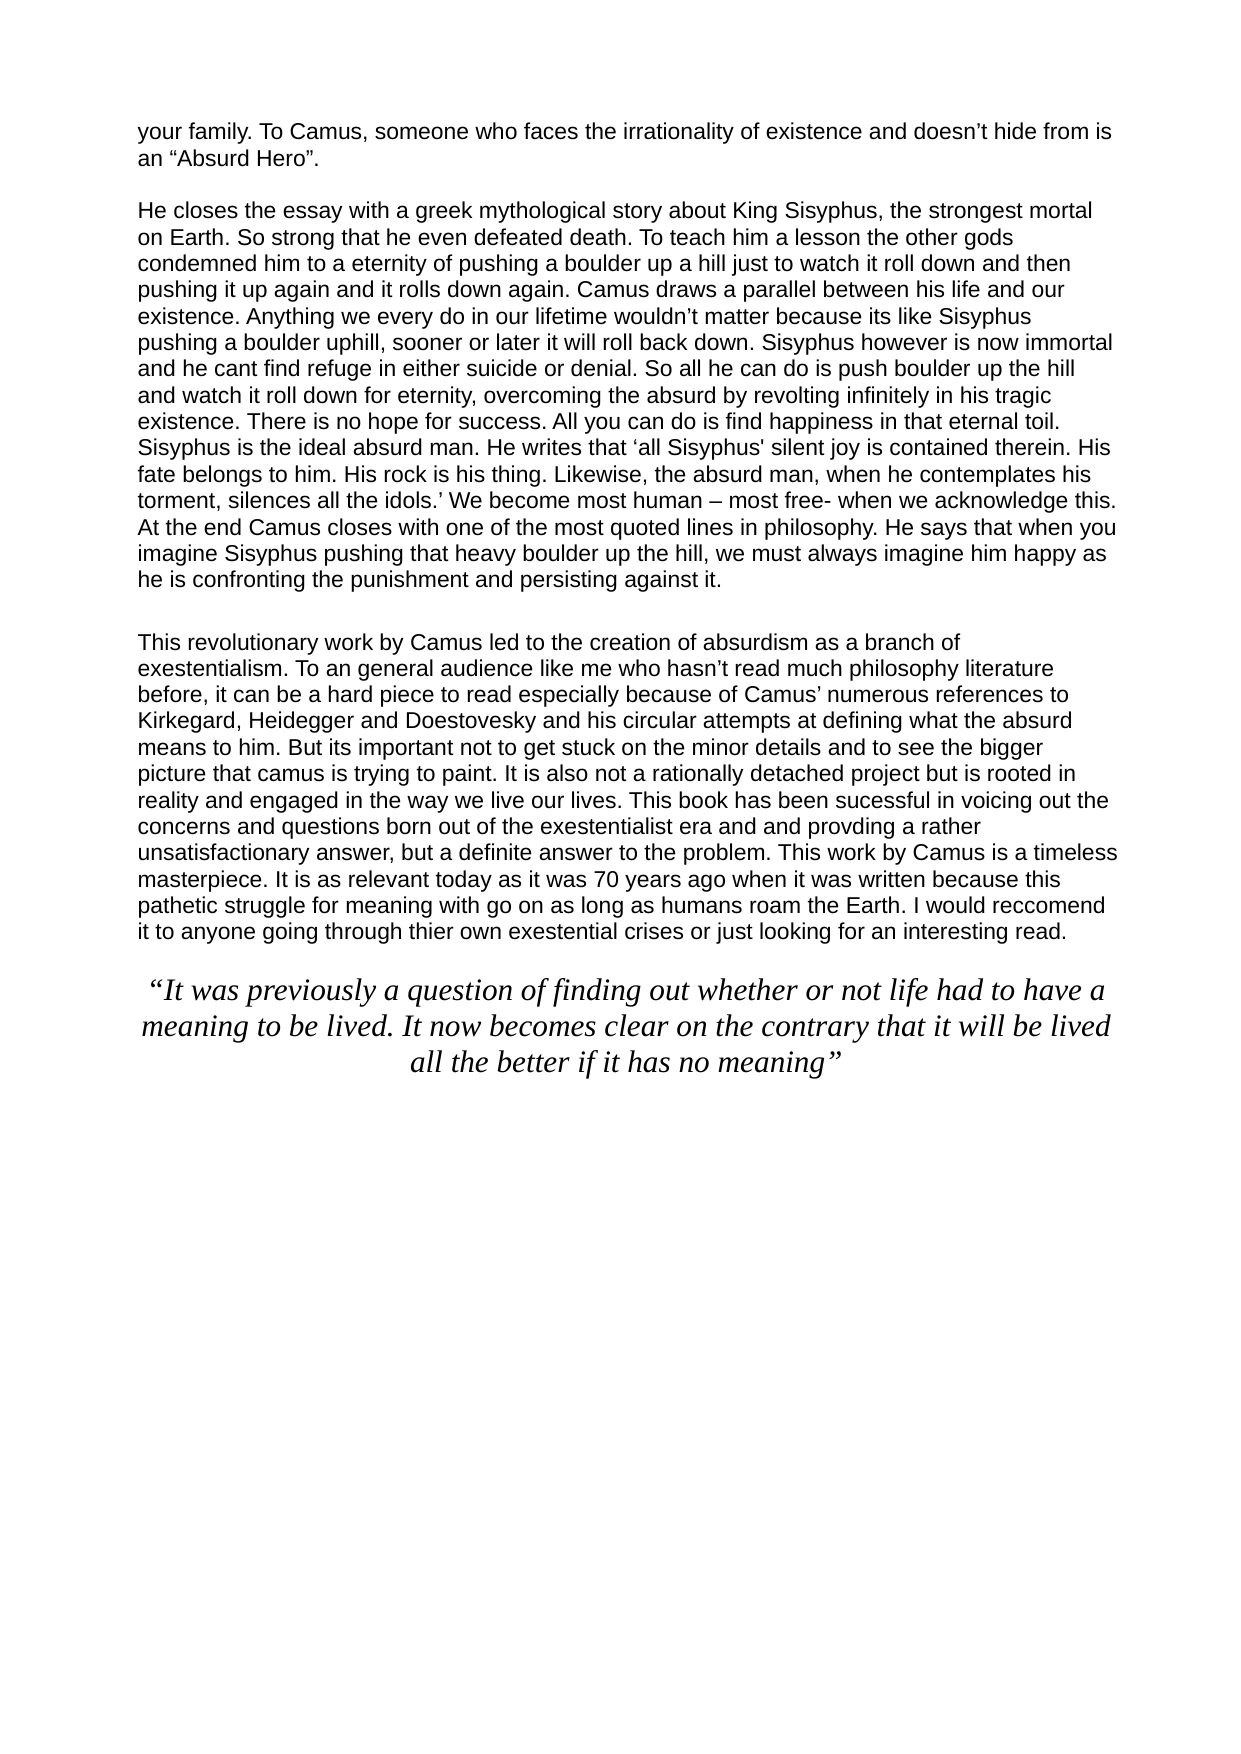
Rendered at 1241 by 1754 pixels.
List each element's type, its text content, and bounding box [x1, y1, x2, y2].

text masterpiece. It is as relevant today as it was 70 years ago when it was written because this pathetic struggle for meaning with go on as long as humans roam the Earth. I would reccomend it to anyone going through thier own exestential crises or just looking for an interesting read. [137, 866, 1118, 945]
text He closes the essay with a greek mythological story about King Sisyphus, the strongest mortal on Earth. So strong that he even defeated death. To teach him a lesson the other gods condemned him to a eternity of pushing a boulder up a hill just to watch it roll down and then pushing it up again and it rolls down again. Camus draws a parallel between his life and our existence. Anything we every do in our lifetime wouldn’t matter because its like Sisyphus pushing a boulder uphill, sooner or later it will roll back down. Sisyphus however is now immortal and he cant find refuge in either suicide or denial. So all he can do is push boulder up the hill and watch it roll down for eternity, overcoming the absurd by revolting infinitely in his tragic existence. There is no hope for success. All you can do is find happiness in that eternal toil. Sisyphus is the ideal absurd man. He writes that ‘all Sisyphus' silent joy is contained therein. His fate belongs to him. His rock is his thing. Likewise, the absurd man, when he contemplates his torment, silences all the idols.’ We become most human – most free- when we acknowledge this. At the end Camus closes with one of the most quoted lines in philosophy. He says that when you imagine Sisyphus pushing that heavy boulder up the hill, we must always imagine him happy as he is confronting the punishment and persisting against it. [137, 197, 1118, 592]
text your family. To Camus, someone who faces the irrationality of existence and doesn’t hide from is an “Absurd Hero”. [137, 118, 1118, 171]
text This revolutionary work by Camus led to the creation of absurdism as a branch of exestentialism. To an general audience like me who hasn’t read much philosophy literature before, it can be a hard piece to read especially because of Camus’ numerous references to Kirkegard, Heidegger and Doestovesky and his circular attempts at defining what the absurd means to him. But its important not to get stuck on the minor details and to see the bigger picture that camus is trying to paint. It is also not a rationally detached project but is rooted in reality and engaged in the way we live our lives. This book has been sucessful in voicing out the concerns and questions born out of the exestentialist era and and provding a rather unsatisfactionary answer, but a definite answer to the problem. This work by Camus is a timeless [137, 628, 1118, 866]
text “It was previously a question of finding out whether or not life had to have a meaning to be lived. It now becomes clear on the contrary that it will be lived all the better if it has no meaning” [137, 971, 1118, 1079]
